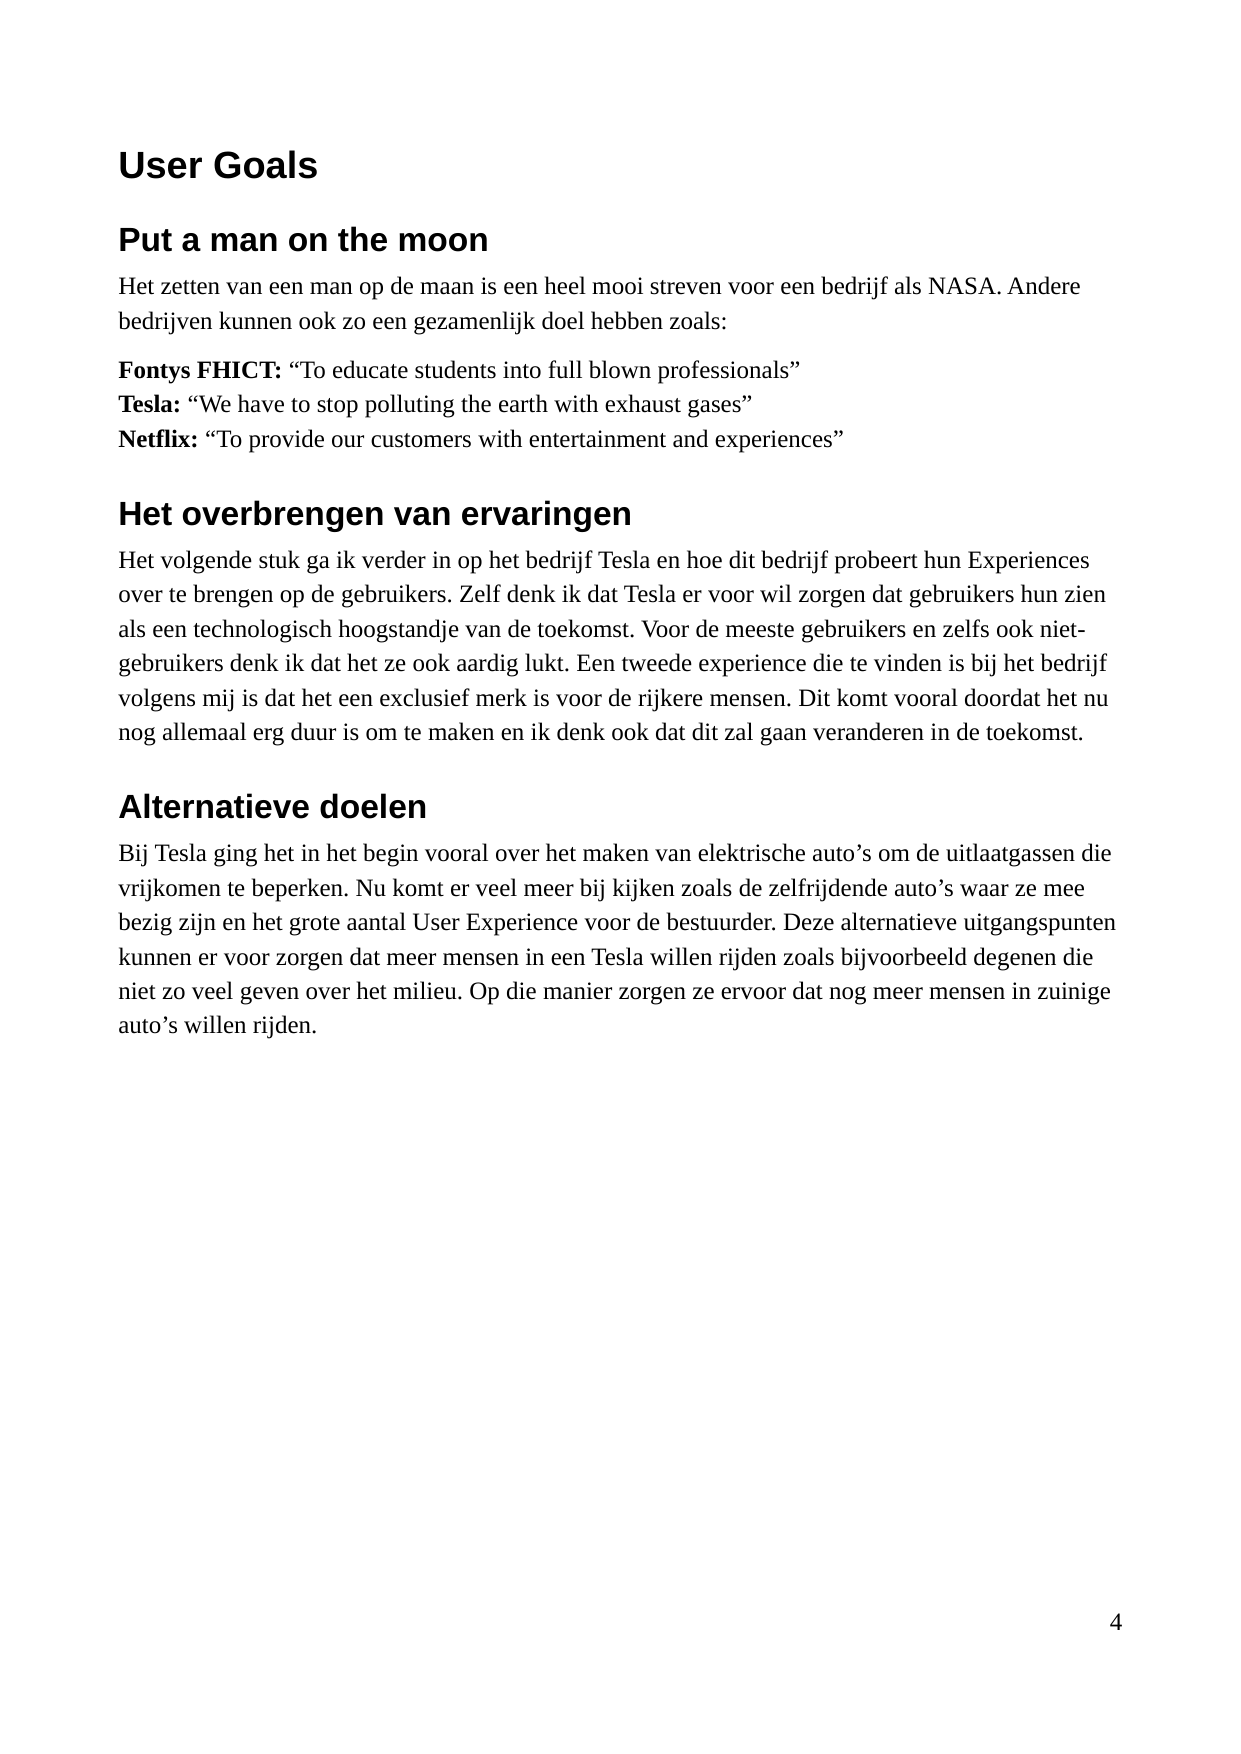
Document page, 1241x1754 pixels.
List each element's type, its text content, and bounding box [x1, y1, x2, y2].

subtitle User Goals [118, 143, 1122, 187]
subtitle Het overbrengen van ervaringen [118, 494, 1122, 532]
subtitle Alternatieve doelen [118, 787, 1122, 826]
text Het volgende stuk ga ik verder in op het bedrijf Tesla en hoe dit bedrijf probeert hun Experiences over te brengen op de gebruikers. Zelf denk ik dat Tesla er voor wil zorgen dat gebruikers hun zien als een technologisch hoogstandje van de toekomst. Voor de meeste gebruikers en zelfs ook niet-gebruikers denk ik dat het ze ook aardig lukt. Een tweede experience die te vinden is bij het bedrijf volgens mij is dat het een exclusief merk is voor de rijkere mensen. Dit komt vooral doordat het nu nog allemaal erg duur is om te maken en ik denk ook dat dit zal gaan veranderen in de toekomst. [118, 545, 1122, 746]
text Het zetten van een man op de maan is een heel mooi streven voor een bedrijf als NASA. Andere bedrijven kunnen ook zo een gezamenlijk doel hebben zoals: [118, 271, 1122, 334]
subtitle Put a man on the moon [118, 220, 1122, 259]
text Bij Tesla ging het in het begin vooral over het maken van elektrische auto’s om de uitlaatgassen die vrijkomen te beperken. Nu komt er veel meer bij kijken zoals de zelfrijdende auto’s waar ze mee bezig zijn en het grote aantal User Experience voor de bestuurder. Deze alternatieve uitgangspunten kunnen er voor zorgen dat meer mensen in een Tesla willen rijden zoals bijvoorbeeld degenen die niet zo veel geven over het milieu. Op die manier zorgen ze ervoor dat nog meer mensen in zuinige auto’s willen rijden. [118, 838, 1122, 1039]
text Fontys FHICT: “To educate students into full blown professionals” Tesla: “We have to stop polluting the earth with exhaust gases” Netflix: “To provide our customers with entertainment and experiences” [118, 355, 1122, 452]
